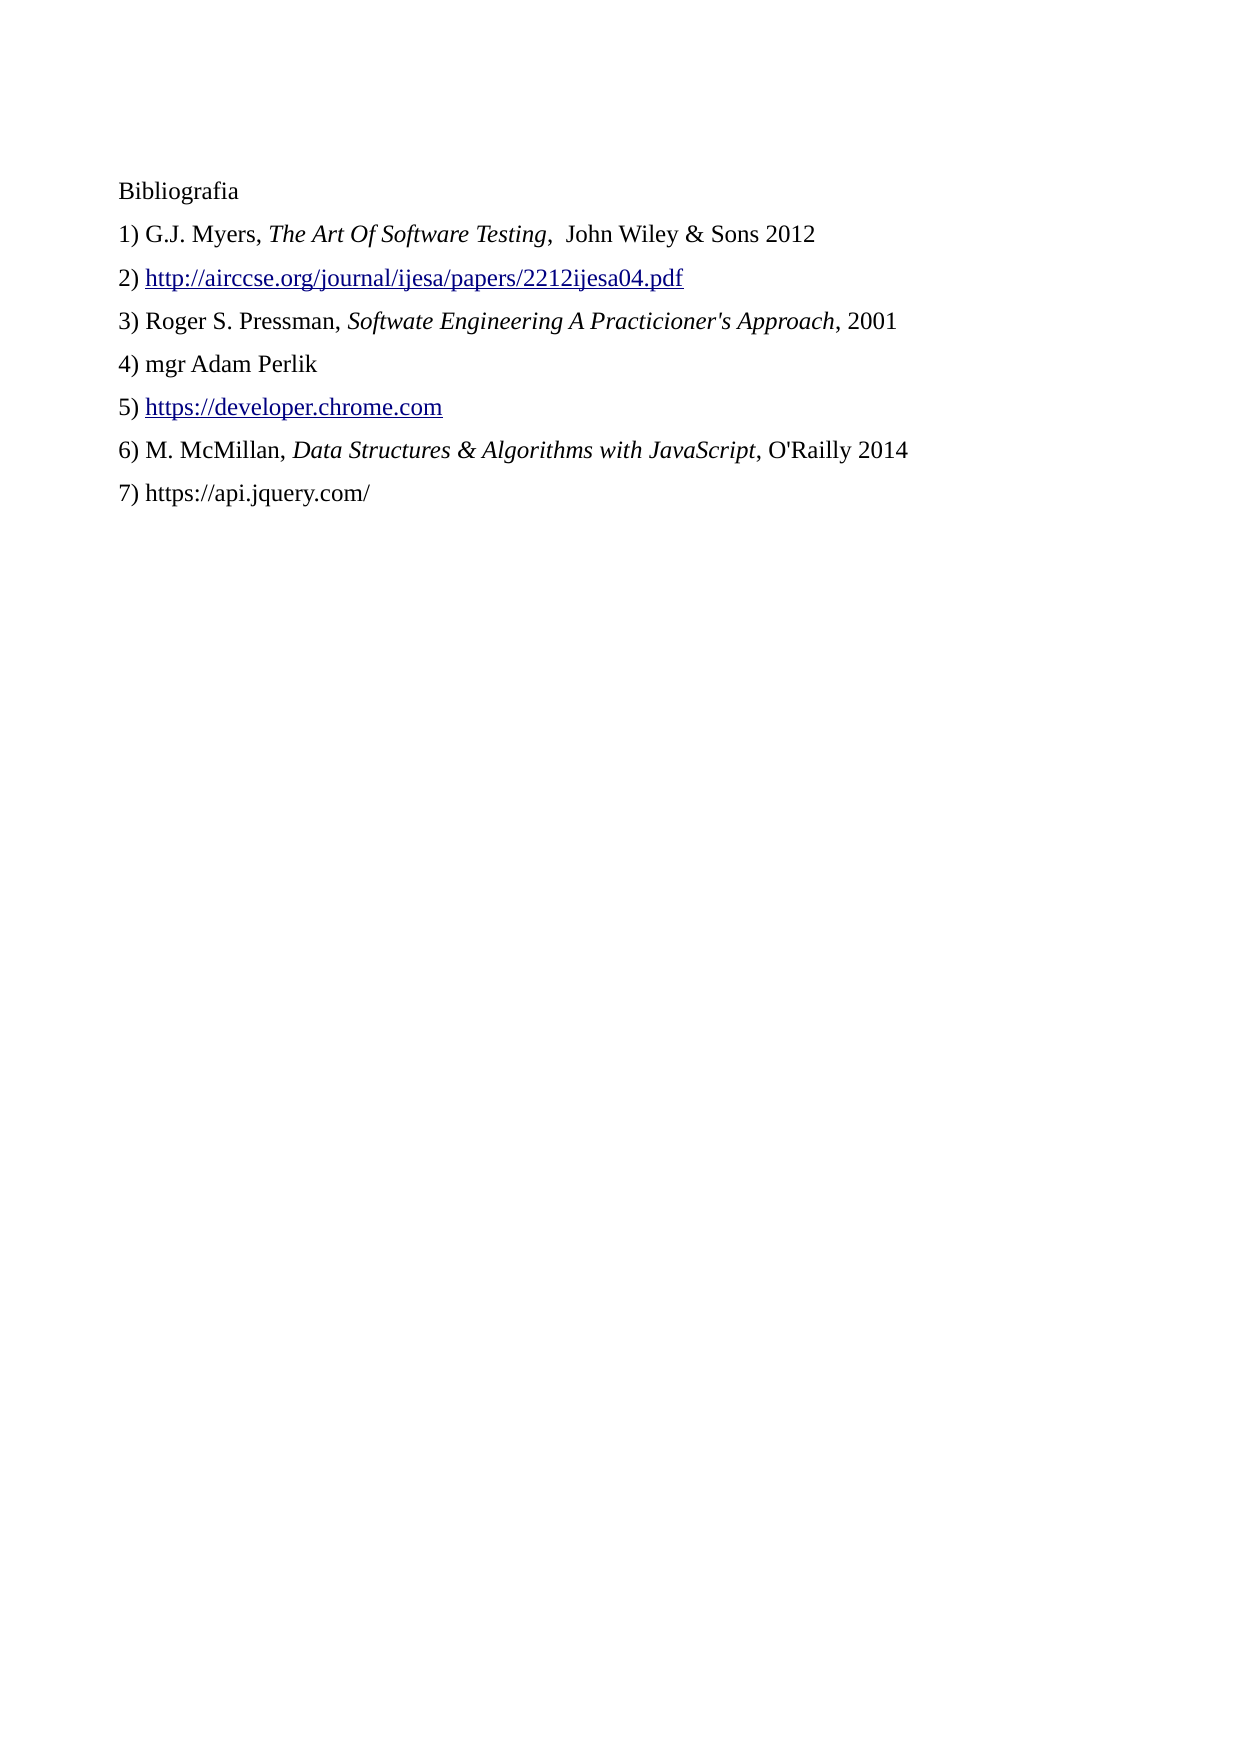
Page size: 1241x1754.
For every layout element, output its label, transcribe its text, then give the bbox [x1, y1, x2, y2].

text 4) mgr Adam Perlik [118, 349, 1122, 378]
text 1) G.J. Myers, The Art Of Software Testing, John Wiley & Sons 2012 [118, 219, 1122, 248]
text 7) https://api.jquery.com/ [118, 478, 1122, 507]
text 2) http://airccse.org/journal/ijesa/papers/2212ijesa04.pdf [118, 263, 1122, 291]
text 3) Roger S. Pressman, Softwate Engineering A Practicioner's Approach, 2001 [118, 306, 1122, 334]
text 5) https://developer.chrome.com [118, 392, 1122, 421]
text 6) M. McMillan, Data Structures & Algorithms with JavaScript, O'Railly 2014 [118, 435, 1122, 464]
text Bibliografia [118, 176, 1122, 205]
